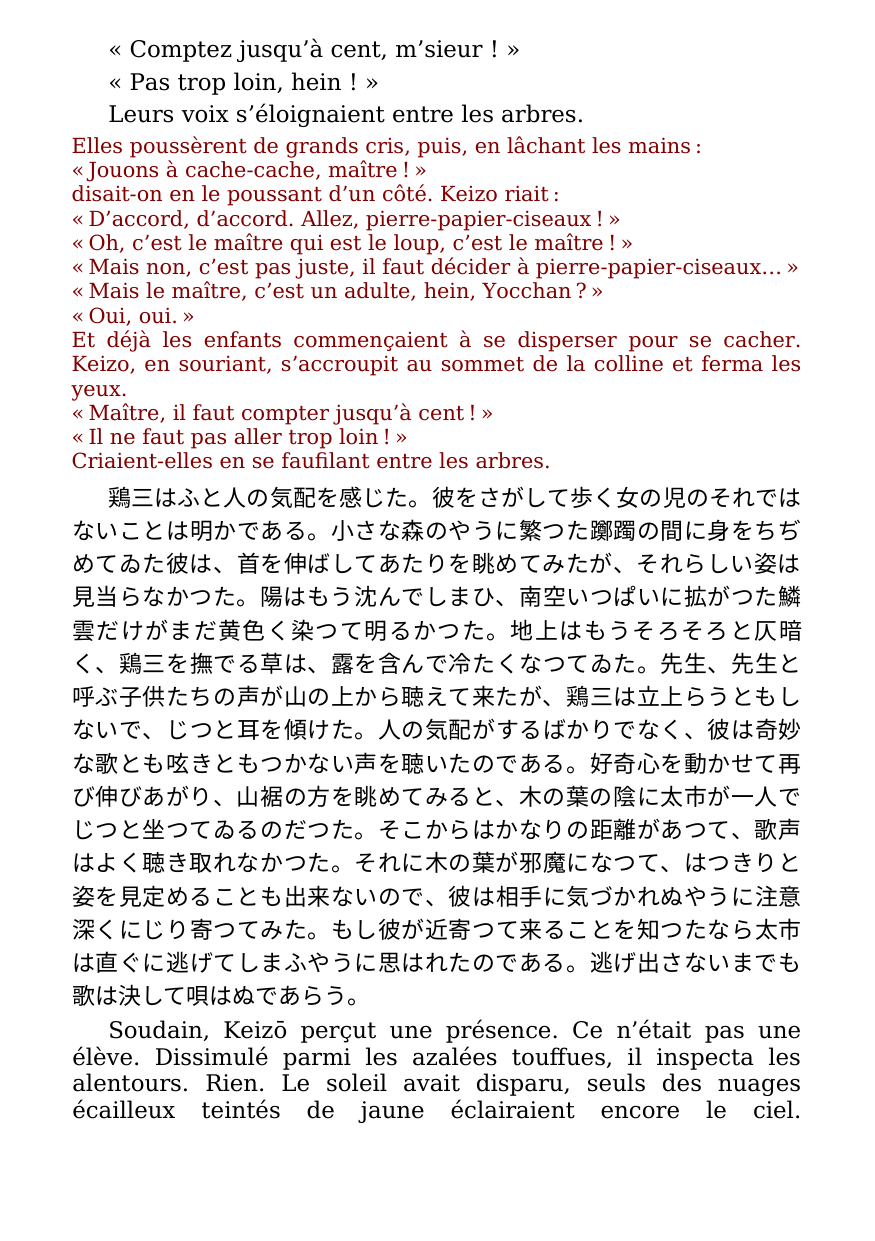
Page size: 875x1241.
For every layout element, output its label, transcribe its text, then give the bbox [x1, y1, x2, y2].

text « Mais non, c’est pas juste, il faut décider à pierre-papier-ciseaux… » [71, 255, 803, 279]
text 鶏三はふと人の気配を感じた。彼をさがして歩く女の児のそれではないことは明かである。小さな森のやうに繁つた躑躅の間に身をちぢめてゐた彼は、首を伸ばしてあたりを眺めてみたが、それらしい姿は見当らなかつた。陽はもう沈んでしまひ、南空いつぱいに拡がつた鱗雲だけがまだ黄色く染つて明るかつた。地上はもうそろそろと仄暗く、鶏三を撫でる草は、露を含んで冷たくなつてゐた。先生、先生と呼ぶ子供たちの声が山の上から聴えて来たが、鶏三は立上らうともしないで、じつと耳を傾けた。人の気配がするばかりでなく、彼は奇妙な歌とも呟きともつかない声を聴いたのである。好奇心を動かせて再び伸びあがり、山裾の方を眺めてみると、木の葉の陰に太市が一人でじつと坐つてゐるのだつた。そこからはかなりの距離があつて、歌声はよく聴き取れなかつた。それに木の葉が邪魔になつて、はつきりと姿を見定めることも出来ないので、彼は相手に気づかれぬやうに注意深くにじり寄つてみた。もし彼が近寄つて来ることを知つたなら太市は直ぐに逃げてしまふやうに思はれたのである。逃げ出さないまでも歌は決して唄はぬであらう。 [72, 479, 802, 1011]
text disait-on en le poussant d’un côté. Keizo riait : [71, 182, 803, 207]
text « Il ne faut pas aller trop loin ! » [71, 425, 803, 449]
text Soudain, Keizō perçut une présence. Ce n’était pas une élève. Dissimulé parmi les azalées touffues, il inspecta les alentours. Rien. Le soleil avait disparu, seuls des nuages écailleux teintés de jaune éclairaient encore le ciel. [72, 1017, 802, 1124]
text « Mais le maître, c’est un adulte, hein, Yocchan ? » [71, 279, 803, 304]
text « Comptez jusqu’à cent, m’sieur ! » [72, 36, 802, 63]
text Criaient-elles en se faufilant entre les arbres. [71, 449, 803, 474]
text « Jouons à cache-cache, maître ! » [71, 158, 803, 182]
text « Maître, il faut compter jusqu’à cent ! » [71, 401, 803, 425]
text Elles poussèrent de grands cris, puis, en lâchant les mains : [71, 134, 803, 158]
text Et déjà les enfants commençaient à se disperser pour se cacher. Keizo, en souriant, s’accroupit au sommet de la colline et ferma les yeux. [71, 328, 803, 401]
text « Oh, c’est le maître qui est le loup, c’est le maître ! » [71, 231, 803, 255]
text « D’accord, d’accord. Allez, pierre-papier-ciseaux ! » [71, 207, 803, 231]
text « Pas trop loin, hein ! » [72, 69, 802, 95]
text Leurs voix s’éloignaient entre les arbres. [72, 101, 802, 128]
text « Oui, oui. » [71, 304, 803, 328]
